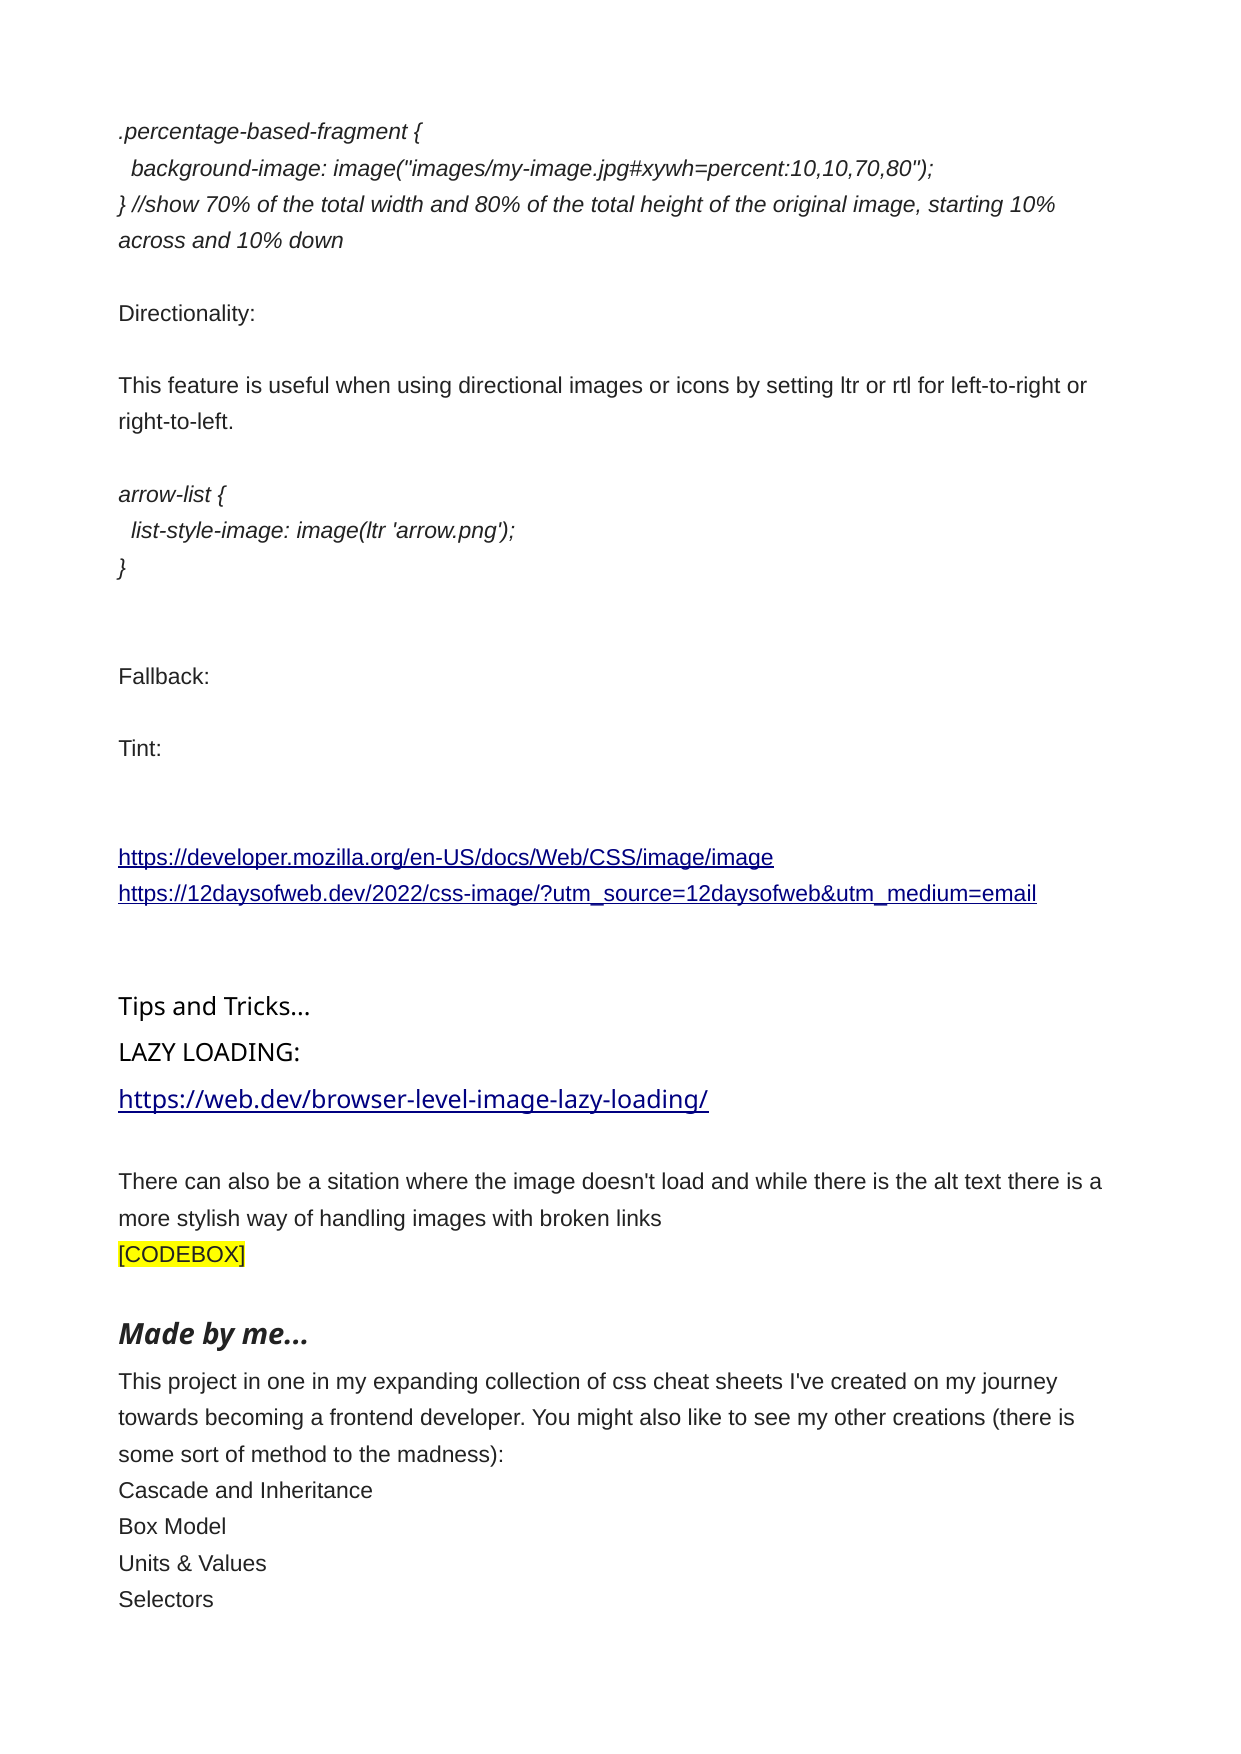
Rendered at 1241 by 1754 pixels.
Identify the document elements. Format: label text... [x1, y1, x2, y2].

text [CODEBOX] [118, 1241, 1122, 1267]
text https://developer.mozilla.org/en-US/docs/Web/CSS/image/image [118, 843, 1122, 870]
text } //show 70% of the total width and 80% of the total height of the original image, starting 10% across and 10% down [118, 191, 1122, 253]
text Units & Values [118, 1550, 1122, 1576]
text list-style-image: image(ltr 'arrow.png'); [118, 517, 1122, 543]
text .percentage-based-fragment { [118, 118, 1122, 144]
text https://web.dev/browser-level-image-lazy-loading/ [118, 1082, 1122, 1116]
text background-image: image("images/my-image.jpg#xywh=percent:10,10,70,80"); [118, 154, 1122, 181]
text arrow-list { [118, 481, 1122, 507]
text Selectors [118, 1586, 1122, 1612]
text There can also be a sitation where the image doesn't load and while there is the alt text there is a more stylish way of handling images with broken links [118, 1168, 1122, 1231]
text Tips and Tricks... [118, 988, 1122, 1022]
text Fallback: [118, 663, 1122, 689]
text Tint: [118, 735, 1122, 762]
text This project in one in my expanding collection of css cheat sheets I've created on my journey towards becoming a frontend developer. You might also like to see my other creations (there is some sort of method to the madness): [118, 1368, 1122, 1467]
text This feature is useful when using directional images or icons by setting ltr or rtl for left-to-right or right-to-left. [118, 372, 1122, 434]
text LAZY LOADING: [118, 1035, 1122, 1069]
text https://12daysofweb.dev/2022/css-image/?utm_source=12daysofweb&utm_medium=email [118, 880, 1122, 906]
text } [118, 553, 1122, 580]
text Box Model [118, 1513, 1122, 1540]
text Made by me... [118, 1313, 1122, 1353]
text Cascade and Inheritance [118, 1477, 1122, 1503]
text Directionality: [118, 299, 1122, 326]
